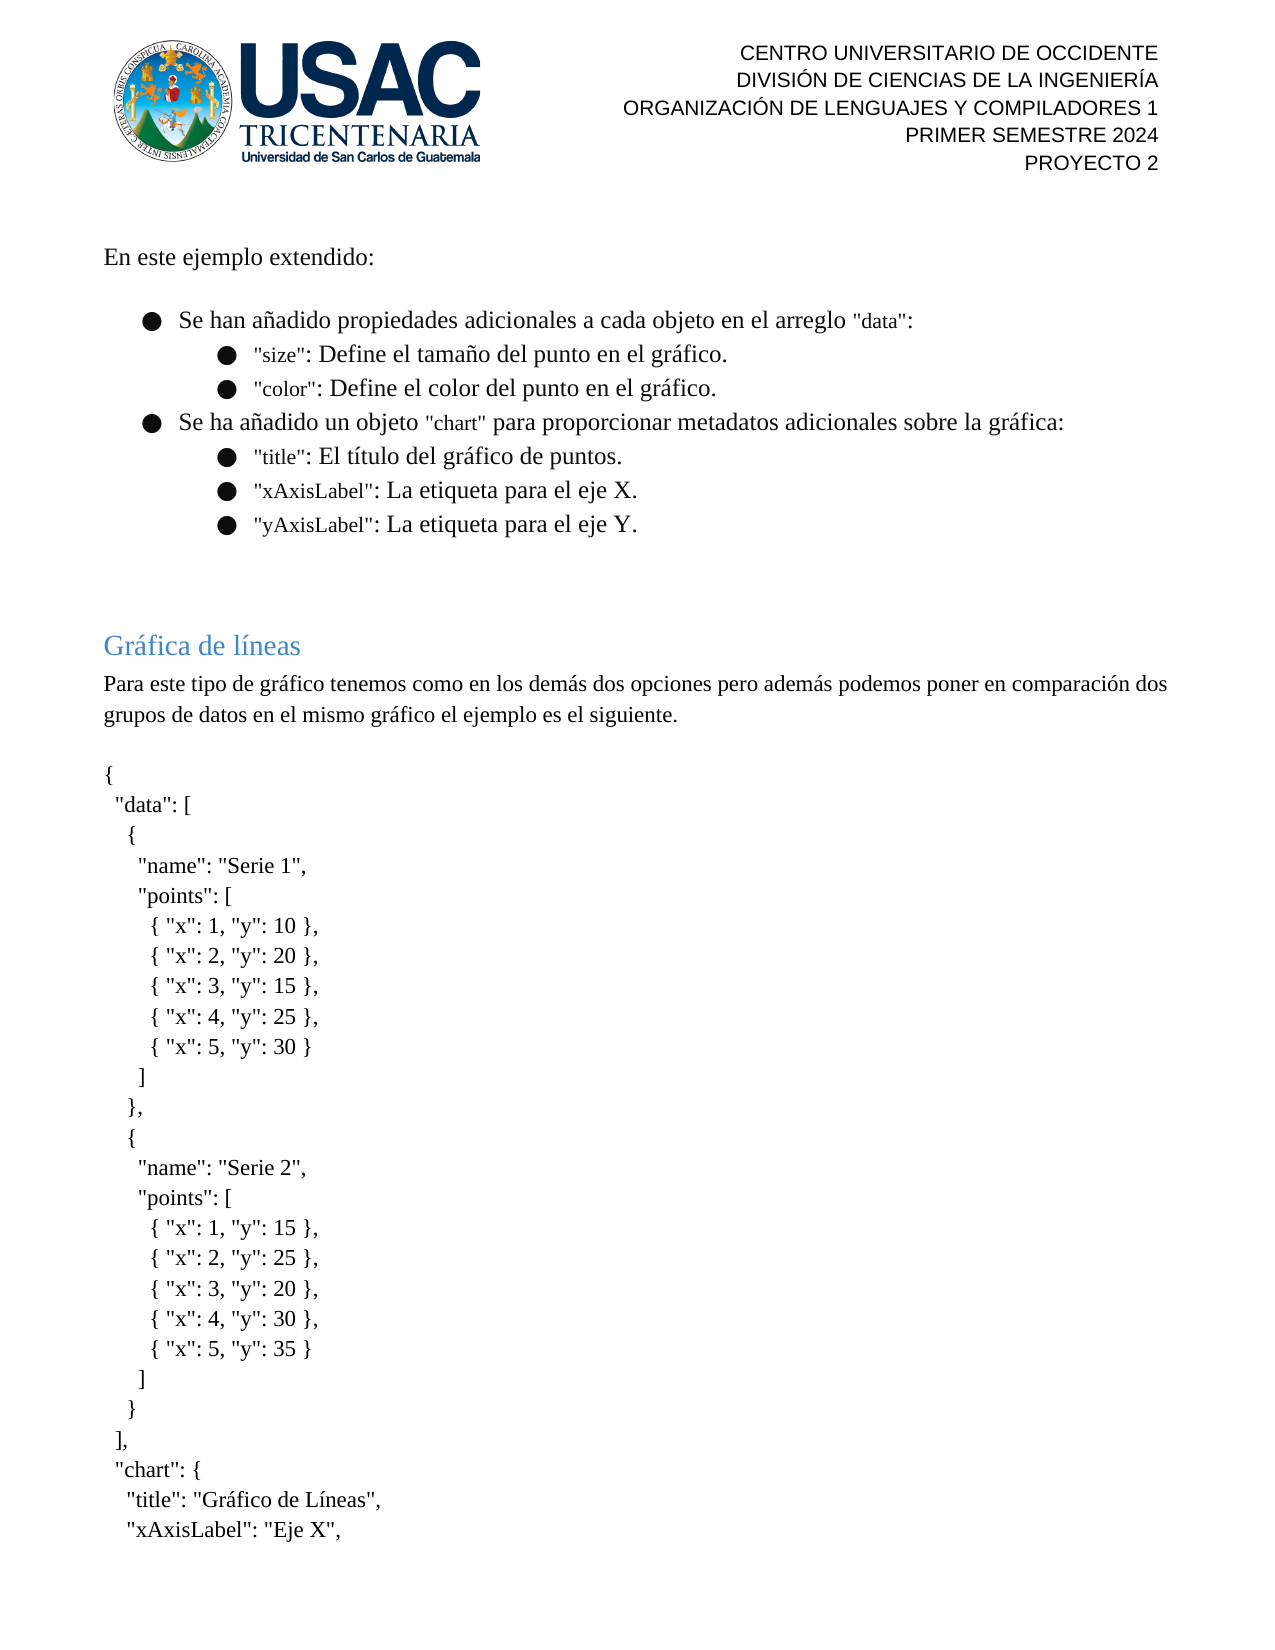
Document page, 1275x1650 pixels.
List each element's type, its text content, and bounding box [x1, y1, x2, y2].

text { [103, 821, 1172, 848]
text { "x": 1, "y": 15 }, [103, 1214, 1172, 1241]
list Se ha añadido un objeto "chart" para proporcionar metadatos adicionales sobre la gráfica: [141, 404, 1172, 438]
text { "x": 5, "y": 30 } [103, 1033, 1172, 1059]
text "name": "Serie 1", [103, 852, 1172, 878]
text { "x": 4, "y": 25 }, [103, 1003, 1172, 1029]
text { "x": 1, "y": 10 }, [103, 912, 1172, 938]
text { "x": 4, "y": 30 }, [103, 1305, 1172, 1331]
subtitle Gráfica de líneas [103, 628, 1172, 662]
text { "x": 2, "y": 25 }, [103, 1244, 1172, 1271]
text { "x": 3, "y": 20 }, [103, 1274, 1172, 1301]
picture [113, 40, 481, 162]
text { "x": 2, "y": 20 }, [103, 942, 1172, 969]
text } [103, 1395, 1172, 1422]
text "xAxisLabel": "Eje X", [103, 1516, 1172, 1543]
text { [103, 1123, 1172, 1150]
text { [103, 761, 1172, 787]
text ], [103, 1426, 1172, 1452]
text ] [103, 1063, 1172, 1089]
text "name": "Serie 2", [103, 1154, 1172, 1180]
list "color": Define el color del punto en el gráfico. [216, 370, 1172, 404]
list "size": Define el tamaño del punto en el gráfico. [216, 336, 1172, 370]
text En este ejemplo extendido: [103, 242, 1172, 270]
text "data": [ [103, 791, 1172, 818]
text ] [103, 1365, 1172, 1392]
list "yAxisLabel": La etiqueta para el eje Y. [216, 506, 1172, 540]
text { "x": 5, "y": 35 } [103, 1335, 1172, 1361]
text "chart": { [103, 1456, 1172, 1482]
list Se han añadido propiedades adicionales a cada objeto en el arreglo "data": [141, 302, 1172, 336]
text Para este tipo de gráfico tenemos como en los demás dos opciones pero además podemos poner en comparación dos grupos de datos en el mismo gráfico el ejemplo es el siguiente. [103, 670, 1172, 727]
list "xAxisLabel": La etiqueta para el eje X. [216, 472, 1172, 506]
text }, [103, 1093, 1172, 1120]
text "points": [ [103, 1184, 1172, 1210]
text "title": "Gráfico de Líneas", [103, 1486, 1172, 1512]
text { "x": 3, "y": 15 }, [103, 972, 1172, 999]
text "points": [ [103, 882, 1172, 908]
list "title": El título del gráfico de puntos. [216, 438, 1172, 472]
